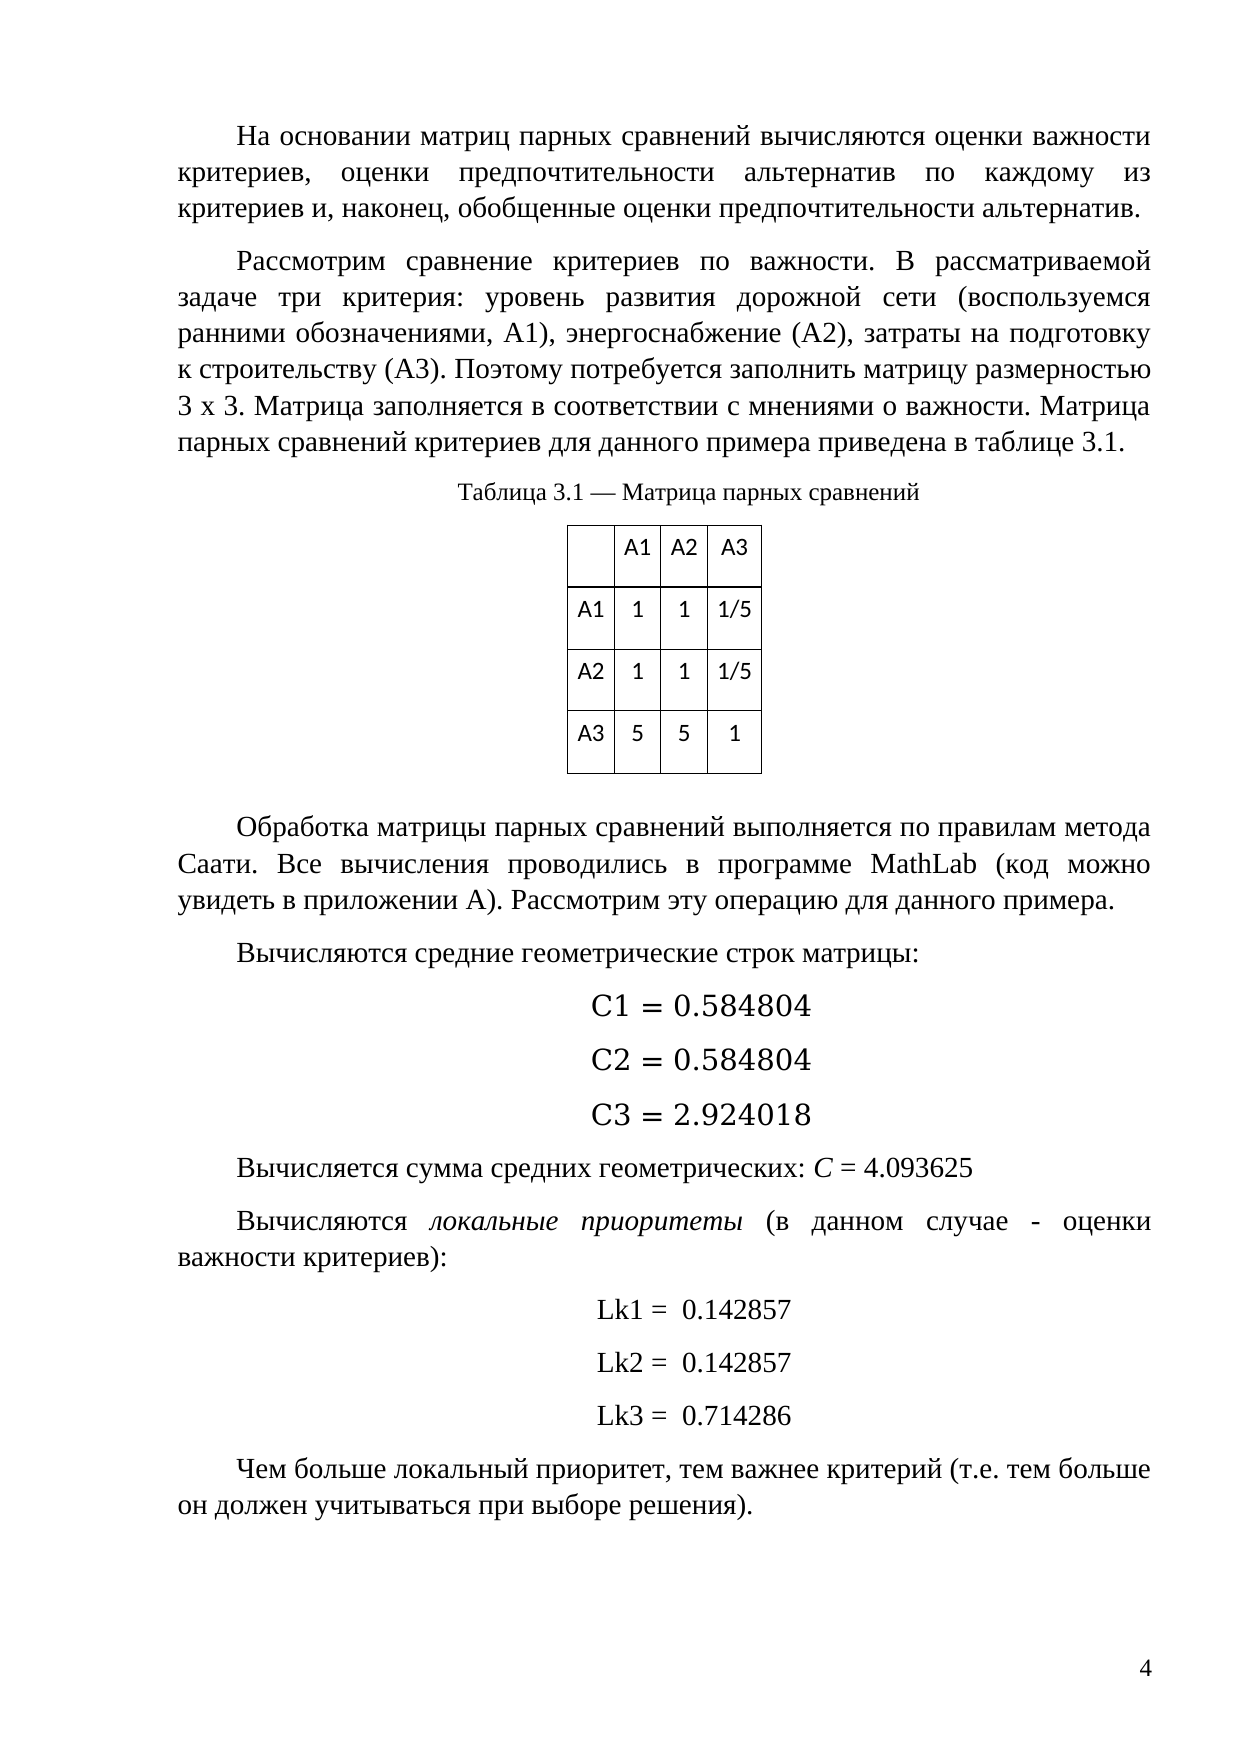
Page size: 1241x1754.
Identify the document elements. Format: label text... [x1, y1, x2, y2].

text Lk1 = 0.142857 [177, 1292, 1152, 1326]
table_cell 5 [661, 711, 707, 772]
text Таблица 3.1 — Матрица парных сравнений [177, 477, 1152, 506]
table_cell 1 [661, 650, 707, 710]
text Lk2 = 0.142857 [177, 1345, 1152, 1379]
text Вычисляются локальные приоритеты (в данном случае - оценки важности критериев): [177, 1203, 1152, 1273]
table_header A1 [615, 526, 660, 586]
table_header A3 [708, 526, 761, 586]
text Вычисляются средние геометрические строк матрицы: [177, 935, 1152, 968]
table_cell 1 [708, 711, 761, 772]
text Lk3 = 0.714286 [177, 1398, 1152, 1432]
table_cell A1 [568, 588, 614, 648]
text Чем больше локальный приоритет, тем важнее критерий (т.е. тем больше он должен учитываться при выборе решения). [177, 1451, 1152, 1521]
table_cell 1 [615, 588, 660, 648]
table_cell 5 [615, 711, 660, 772]
text На основании матриц парных сравнений вычисляются оценки важности критериев, оценки предпочтительности альтернатив по каждому из критериев и, наконец, обобщенные оценки предпочтительности альтернатив. [177, 118, 1152, 224]
text Рассмотрим сравнение критериев по важности. В рассматриваемой задаче три критерия: уровень развития дорожной сети (воспользуемся ранними обозначениями, А1), энергоснабжение (А2), затраты на подготовку к строительству (А3). Поэтому потребуется заполнить матрицу размерностью 3 х 3. Матрица заполняется в соответствии с мнениями о важности. Матрица парных сравнений критериев для данного примера приведена в таблице 3.1. [177, 243, 1152, 457]
table_cell A2 [568, 650, 614, 710]
text Обработка матрицы парных сравнений выполняется по правилам метода Саати. Все вычисления проводились в программе MathLab (код можно увидеть в приложении А). Рассмотрим эту операцию для данного примера. [177, 809, 1152, 915]
table_cell 1 [661, 588, 707, 648]
table_cell A3 [568, 711, 614, 772]
table_cell 1/5 [708, 588, 761, 648]
text C3 = 2.924018 [177, 1096, 1152, 1131]
text C1 = 0.584804 [177, 987, 1152, 1022]
table_cell 1 [615, 650, 660, 710]
table_header A2 [661, 526, 707, 586]
text C2 = 0.584804 [177, 1042, 1152, 1077]
text Вычисляется сумма средних геометрических: С = 4.093625 [177, 1151, 1152, 1184]
table_header [568, 526, 614, 586]
table_cell 1/5 [708, 650, 761, 710]
